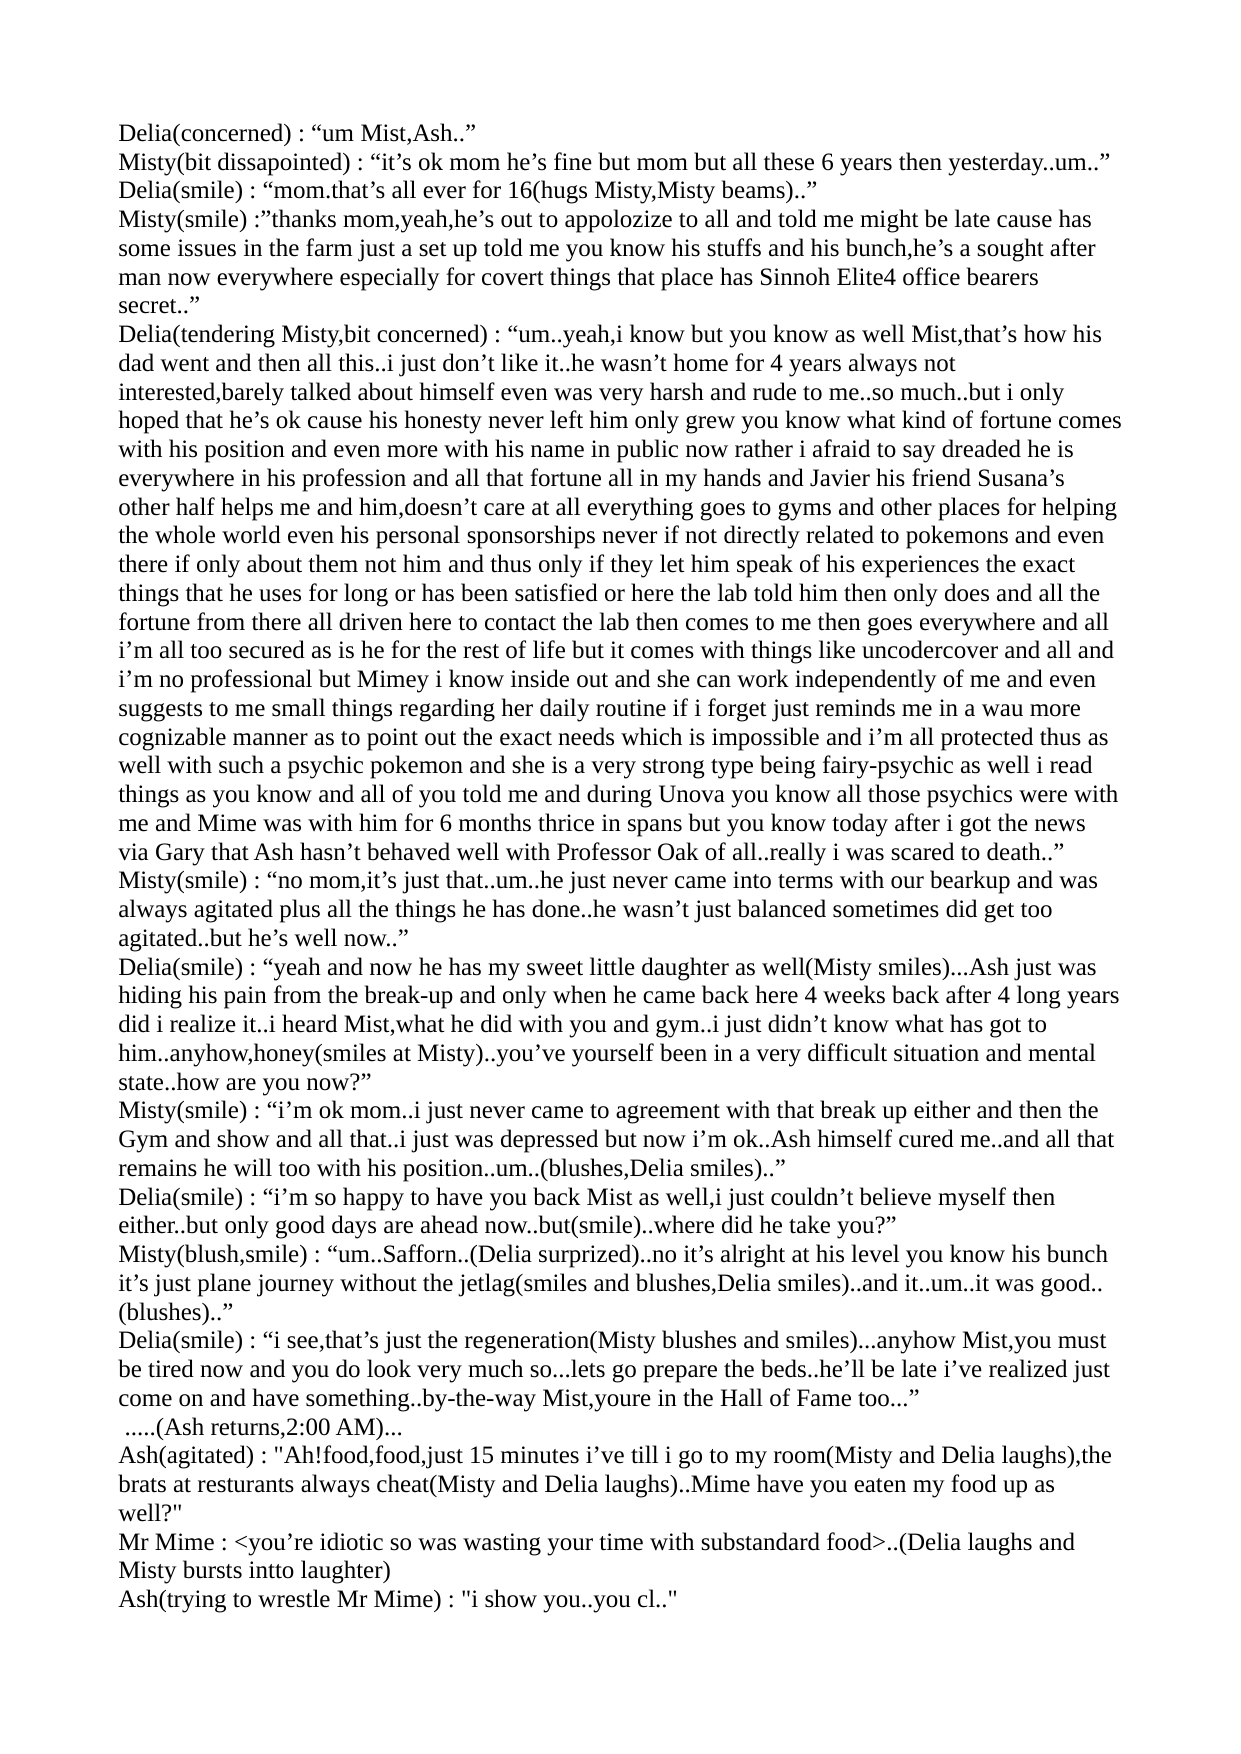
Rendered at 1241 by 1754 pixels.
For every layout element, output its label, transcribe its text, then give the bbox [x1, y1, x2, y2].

text Ash(trying to wrestle Mr Mime) : "i show you..you cl.." [118, 1584, 1122, 1613]
text Mr Mime : <you’re idiotic so was wasting your time with substandard food>..(Delia laughs and Misty bursts intto laughter) [118, 1527, 1122, 1584]
text Delia(smile) : “i see,that’s just the regeneration(Misty blushes and smiles)...anyhow Mist,you must be tired now and you do look very much so...lets go prepare the beds..he’ll be late i’ve realized just come on and have something..by-the-way Mist,youre in the Hall of Fame too...” [118, 1326, 1122, 1412]
text Delia(smile) : “i’m so happy to have you back Mist as well,i just couldn’t believe myself then either..but only good days are ahead now..but(smile)..where did he take you?” [118, 1182, 1122, 1239]
text Misty(smile) : “no mom,it’s just that..um..he just never came into terms with our bearkup and was always agitated plus all the things he has done..he wasn’t just balanced sometimes did get too agitated..but he’s well now..” [118, 866, 1122, 952]
text Misty(blush,smile) : “um..Safforn..(Delia surprized)..no it’s alright at his level you know his bunch it’s just plane journey without the jetlag(smiles and blushes,Delia smiles)..and it..um..it was good..(blushes)..” [118, 1239, 1122, 1326]
text Delia(smile) : “mom.that’s all ever for 16(hugs Misty,Misty beams)..” [118, 176, 1122, 204]
text Ash(agitated) : "Ah!food,food,just 15 minutes i’ve till i go to my room(Misty and Delia laughs),the brats at resturants always cheat(Misty and Delia laughs)..Mime have you eaten my food up as well?" [118, 1441, 1122, 1527]
text Misty(smile) : “i’m ok mom..i just never came to agreement with that break up either and then the Gym and show and all that..i just was depressed but now i’m ok..Ash himself cured me..and all that remains he will too with his position..um..(blushes,Delia smiles)..” [118, 1096, 1122, 1182]
text Delia(tendering Misty,bit concerned) : “um..yeah,i know but you know as well Mist,that’s how his dad went and then all this..i just don’t like it..he wasn’t home for 4 years always not interested,barely talked about himself even was very harsh and rude to me..so much..but i only hoped that he’s ok cause his honesty never left him only grew you know what kind of fortune comes with his position and even more with his name in public now rather i afraid to say dreaded he is everywhere in his profession and all that fortune all in my hands and Javier his friend Susana’s other half helps me and him,doesn’t care at all everything goes to gyms and other places for helping the whole world even his personal sponsorships never if not directly related to pokemons and even there if only about them not him and thus only if they let him speak of his experiences the exact things that he uses for long or has been satisfied or here the lab told him then only does and all the fortune from there all driven here to contact the lab then comes to me then goes everywhere and all i’m all too secured as is he for the rest of life but it comes with things like uncodercover and all and i’m no professional but Mimey i know inside out and she can work independently of me and even suggests to me small things regarding her daily routine if i forget just reminds me in a wau more cognizable manner as to point out the exact needs which is impossible and i’m all protected thus as well with such a psychic pokemon and she is a very strong type being fairy-psychic as well i read things as you know and all of you told me and during Unova you know all those psychics were with me and Mime was with him for 6 months thrice in spans but you know today after i got the news via Gary that Ash hasn’t behaved well with Professor Oak of all..really i was scared to death..” [118, 319, 1122, 866]
text Delia(concerned) : “um Mist,Ash..” [118, 118, 1122, 147]
text Delia(smile) : “yeah and now he has my sweet little daughter as well(Misty smiles)...Ash just was hiding his pain from the break-up and only when he came back here 4 weeks back after 4 long years did i realize it..i heard Mist,what he did with you and gym..i just didn’t know what has got to him..anyhow,honey(smiles at Misty)..you’ve yourself been in a very difficult situation and mental state..how are you now?” [118, 952, 1122, 1096]
text Misty(bit dissapointed) : “it’s ok mom he’s fine but mom but all these 6 years then yesterday..um..” [118, 147, 1122, 176]
text .....(Ash returns,2:00 AM)... [118, 1412, 1122, 1441]
text Misty(smile) :”thanks mom,yeah,he’s out to appolozize to all and told me might be late cause has some issues in the farm just a set up told me you know his stuffs and his bunch,he’s a sought after man now everywhere especially for covert things that place has Sinnoh Elite4 office bearers secret..” [118, 204, 1122, 319]
